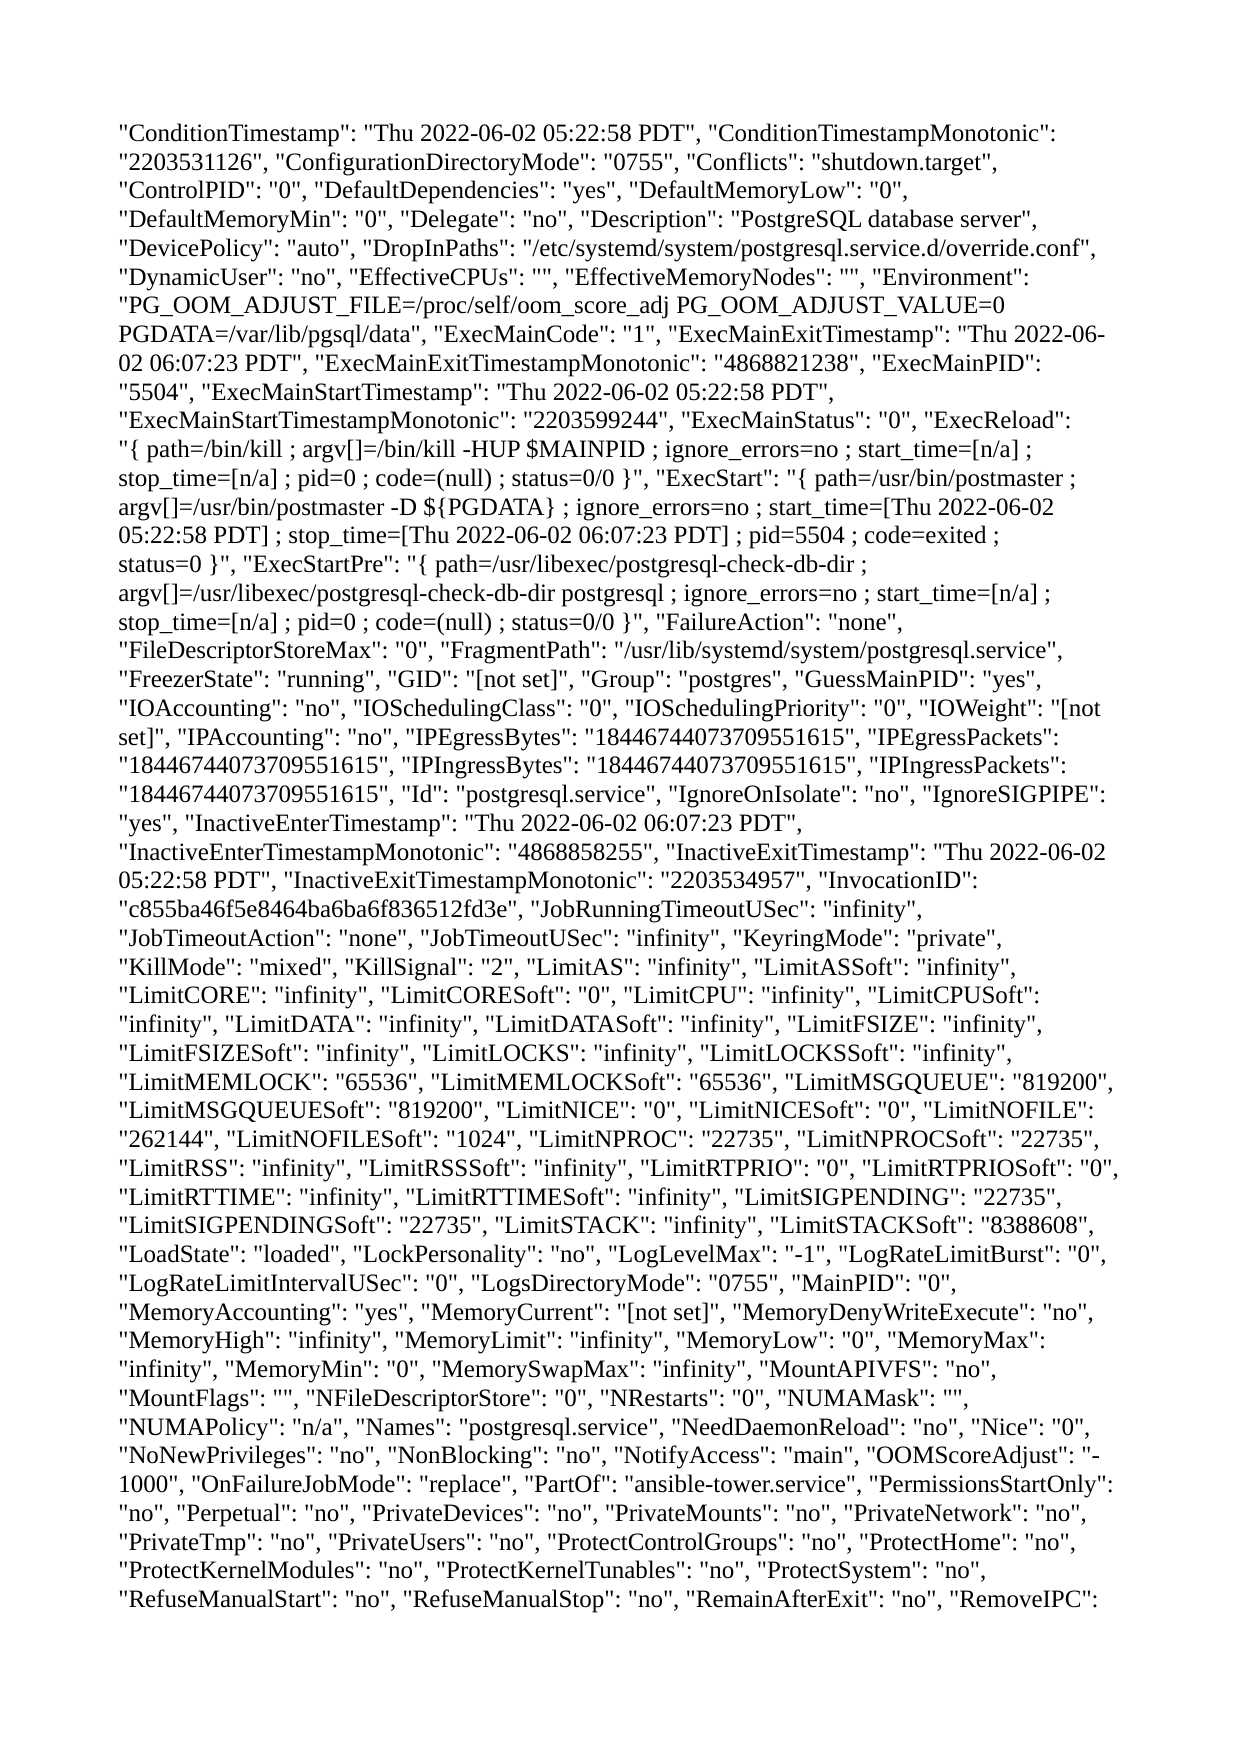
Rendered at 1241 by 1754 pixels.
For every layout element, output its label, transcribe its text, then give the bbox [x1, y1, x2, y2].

text "ConditionTimestamp": "Thu 2022-06-02 05:22:58 PDT", "ConditionTimestampMonotonic": "2203531126", "ConfigurationDirectoryMode": "0755", "Conflicts": "shutdown.target", "ControlPID": "0", "DefaultDependencies": "yes", "DefaultMemoryLow": "0", "DefaultMemoryMin": "0", "Delegate": "no", "Description": "PostgreSQL database server", "DevicePolicy": "auto", "DropInPaths": "/etc/systemd/system/postgresql.service.d/override.conf", "DynamicUser": "no", "EffectiveCPUs": "", "EffectiveMemoryNodes": "", "Environment": "PG_OOM_ADJUST_FILE=/proc/self/oom_score_adj PG_OOM_ADJUST_VALUE=0 PGDATA=/var/lib/pgsql/data", "ExecMainCode": "1", "ExecMainExitTimestamp": "Thu 2022-06-02 06:07:23 PDT", "ExecMainExitTimestampMonotonic": "4868821238", "ExecMainPID": "5504", "ExecMainStartTimestamp": "Thu 2022-06-02 05:22:58 PDT", "ExecMainStartTimestampMonotonic": "2203599244", "ExecMainStatus": "0", "ExecReload": "{ path=/bin/kill ; argv[]=/bin/kill -HUP $MAINPID ; ignore_errors=no ; start_time=[n/a] ; stop_time=[n/a] ; pid=0 ; code=(null) ; status=0/0 }", "ExecStart": "{ path=/usr/bin/postmaster ; argv[]=/usr/bin/postmaster -D ${PGDATA} ; ignore_errors=no ; start_time=[Thu 2022-06-02 05:22:58 PDT] ; stop_time=[Thu 2022-06-02 06:07:23 PDT] ; pid=5504 ; code=exited ; status=0 }", "ExecStartPre": "{ path=/usr/libexec/postgresql-check-db-dir ; argv[]=/usr/libexec/postgresql-check-db-dir postgresql ; ignore_errors=no ; start_time=[n/a] ; stop_time=[n/a] ; pid=0 ; code=(null) ; status=0/0 }", "FailureAction": "none", "FileDescriptorStoreMax": "0", "FragmentPath": "/usr/lib/systemd/system/postgresql.service", "FreezerState": "running", "GID": "[not set]", "Group": "postgres", "GuessMainPID": "yes", "IOAccounting": "no", "IOSchedulingClass": "0", "IOSchedulingPriority": "0", "IOWeight": "[not set]", "IPAccounting": "no", "IPEgressBytes": "18446744073709551615", "IPEgressPackets": "18446744073709551615", "IPIngressBytes": "18446744073709551615", "IPIngressPackets": "18446744073709551615", "Id": "postgresql.service", "IgnoreOnIsolate": "no", "IgnoreSIGPIPE": "yes", "InactiveEnterTimestamp": "Thu 2022-06-02 06:07:23 PDT", "InactiveEnterTimestampMonotonic": "4868858255", "InactiveExitTimestamp": "Thu 2022-06-02 05:22:58 PDT", "InactiveExitTimestampMonotonic": "2203534957", "InvocationID": "c855ba46f5e8464ba6ba6f836512fd3e", "JobRunningTimeoutUSec": "infinity", "JobTimeoutAction": "none", "JobTimeoutUSec": "infinity", "KeyringMode": "private", "KillMode": "mixed", "KillSignal": "2", "LimitAS": "infinity", "LimitASSoft": "infinity", "LimitCORE": "infinity", "LimitCORESoft": "0", "LimitCPU": "infinity", "LimitCPUSoft": "infinity", "LimitDATA": "infinity", "LimitDATASoft": "infinity", "LimitFSIZE": "infinity", "LimitFSIZESoft": "infinity", "LimitLOCKS": "infinity", "LimitLOCKSSoft": "infinity", "LimitMEMLOCK": "65536", "LimitMEMLOCKSoft": "65536", "LimitMSGQUEUE": "819200", "LimitMSGQUEUESoft": "819200", "LimitNICE": "0", "LimitNICESoft": "0", "LimitNOFILE": "262144", "LimitNOFILESoft": "1024", "LimitNPROC": "22735", "LimitNPROCSoft": "22735", "LimitRSS": "infinity", "LimitRSSSoft": "infinity", "LimitRTPRIO": "0", "LimitRTPRIOSoft": "0", "LimitRTTIME": "infinity", "LimitRTTIMESoft": "infinity", "LimitSIGPENDING": "22735", "LimitSIGPENDINGSoft": "22735", "LimitSTACK": "infinity", "LimitSTACKSoft": "8388608", "LoadState": "loaded", "LockPersonality": "no", "LogLevelMax": "-1", "LogRateLimitBurst": "0", "LogRateLimitIntervalUSec": "0", "LogsDirectoryMode": "0755", "MainPID": "0", "MemoryAccounting": "yes", "MemoryCurrent": "[not set]", "MemoryDenyWriteExecute": "no", "MemoryHigh": "infinity", "MemoryLimit": "infinity", "MemoryLow": "0", "MemoryMax": "infinity", "MemoryMin": "0", "MemorySwapMax": "infinity", "MountAPIVFS": "no", "MountFlags": "", "NFileDescriptorStore": "0", "NRestarts": "0", "NUMAMask": "", "NUMAPolicy": "n/a", "Names": "postgresql.service", "NeedDaemonReload": "no", "Nice": "0", "NoNewPrivileges": "no", "NonBlocking": "no", "NotifyAccess": "main", "OOMScoreAdjust": "-1000", "OnFailureJobMode": "replace", "PartOf": "ansible-tower.service", "PermissionsStartOnly": "no", "Perpetual": "no", "PrivateDevices": "no", "PrivateMounts": "no", "PrivateNetwork": "no", "PrivateTmp": "no", "PrivateUsers": "no", "ProtectControlGroups": "no", "ProtectHome": "no", "ProtectKernelModules": "no", "ProtectKernelTunables": "no", "ProtectSystem": "no", "RefuseManualStart": "no", "RefuseManualStop": "no", "RemainAfterExit": "no", "RemoveIPC": [118, 118, 1122, 1613]
